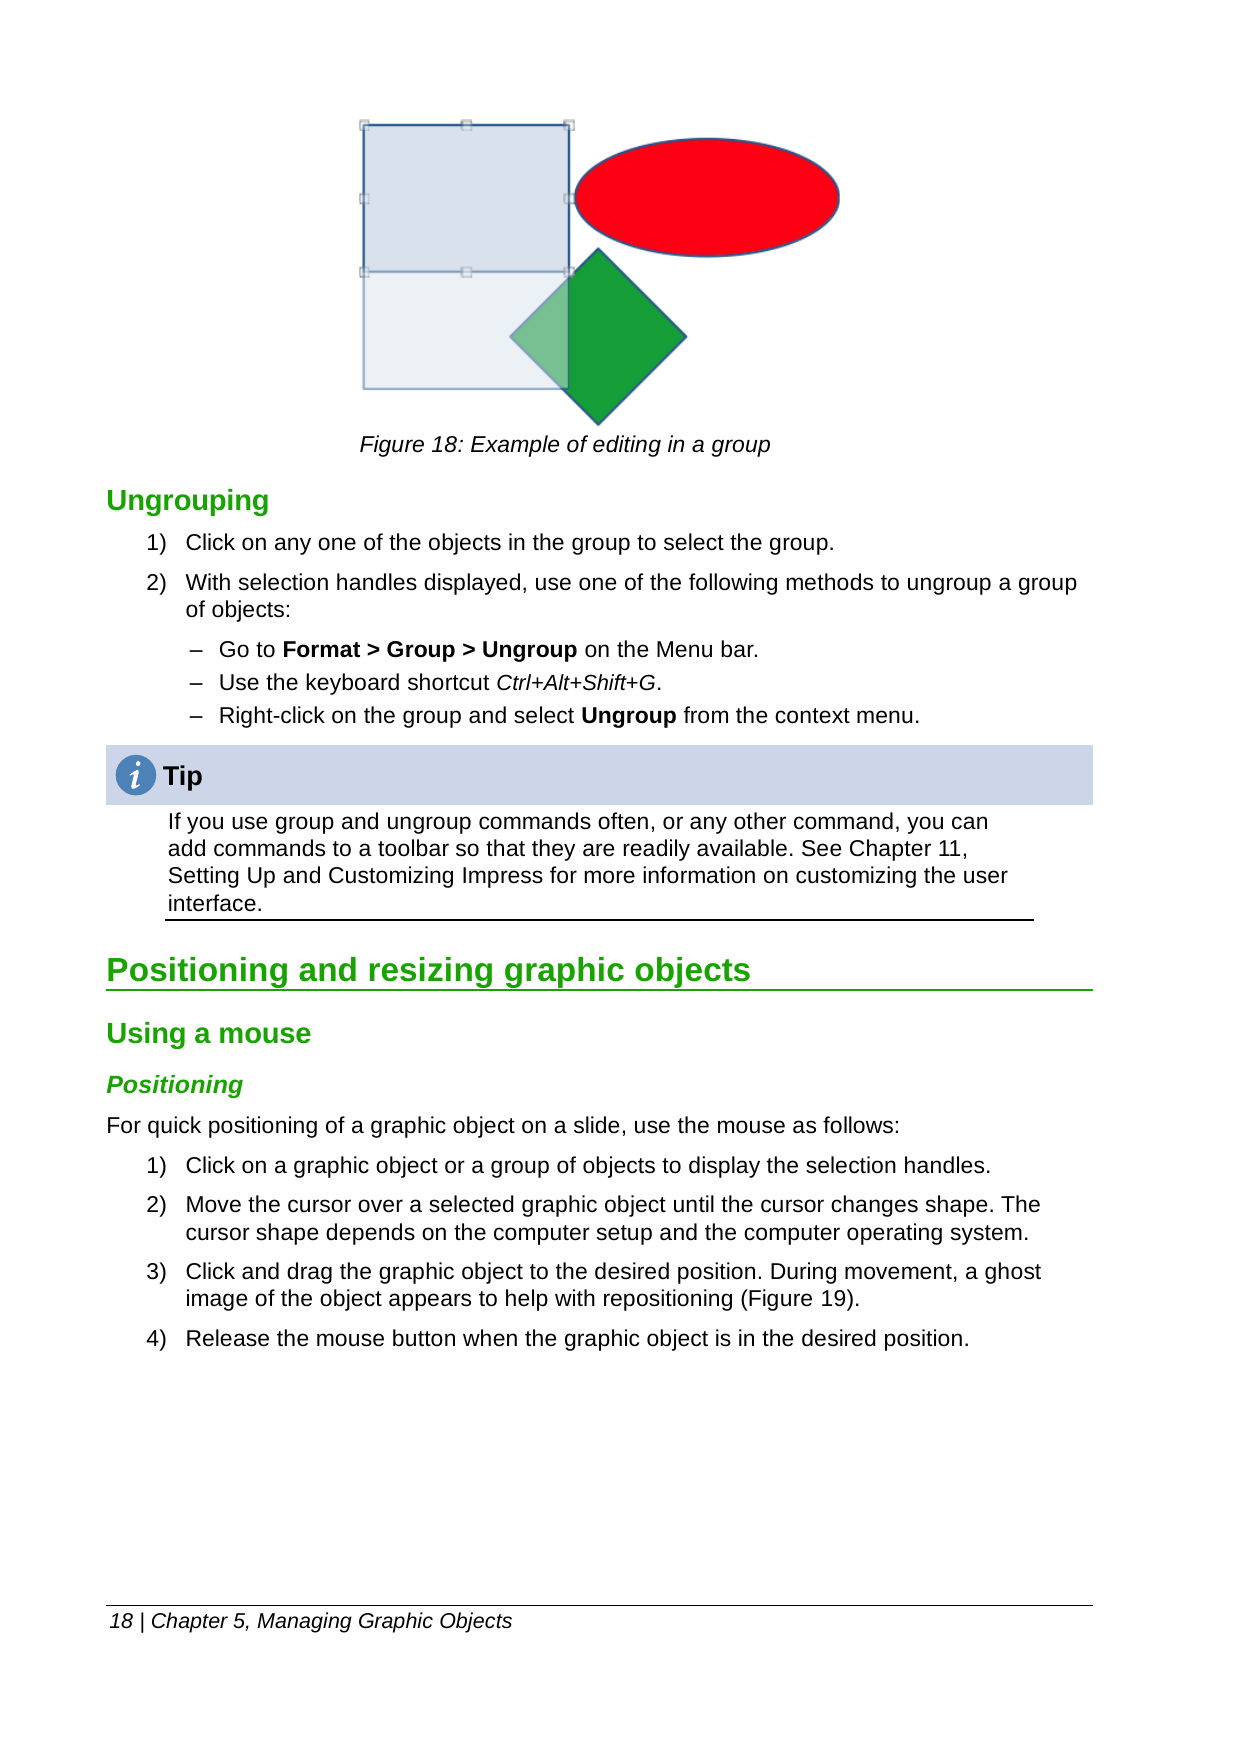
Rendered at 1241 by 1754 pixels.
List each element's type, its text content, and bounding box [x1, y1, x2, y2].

list Release the mouse button when the graphic object is in the desired position. [167, 1324, 1093, 1351]
text For quick positioning of a graphic object on a slide, use the mouse as follows: [106, 1112, 1093, 1139]
list Click on a graphic object or a group of objects to display the selection handles. [167, 1151, 1093, 1178]
text If you use group and ungroup commands often, or any other command, you can add commands to a toolbar so that they are readily available. See Chapter 11, Setting Up and Customizing Impress for more information on customizing the user interface. [164, 805, 1034, 921]
list Go to Format > Group > Ungroup on the Menu bar. [189, 635, 1093, 662]
list Use the keyboard shortcut Ctrl+Alt+Shift+G. [189, 668, 1093, 695]
subtitle Tip [106, 745, 1093, 805]
subtitle Positioning [106, 1070, 1093, 1099]
picture [359, 118, 840, 431]
subtitle Positioning and resizing graphic objects [106, 950, 1093, 989]
text Figure 18: Example of editing in a group [359, 431, 840, 458]
subtitle Ungrouping [106, 483, 1093, 516]
list Right-click on the group and select Ungroup from the context menu. [189, 702, 1093, 729]
subtitle Using a mouse [106, 1016, 1093, 1049]
list Click and drag the graphic object to the desired position. During movement, a ghost image of the object appears to help with repositioning (Figure 19). [167, 1257, 1093, 1312]
list With selection handles displayed, use one of the following methods to ungroup a group of objects: [167, 568, 1093, 622]
list Move the cursor over a selected graphic object until the cursor changes shape. The cursor shape depends on the computer setup and the computer operating system. [167, 1191, 1093, 1245]
list Click on any one of the objects in the group to select the group. [167, 529, 1093, 556]
